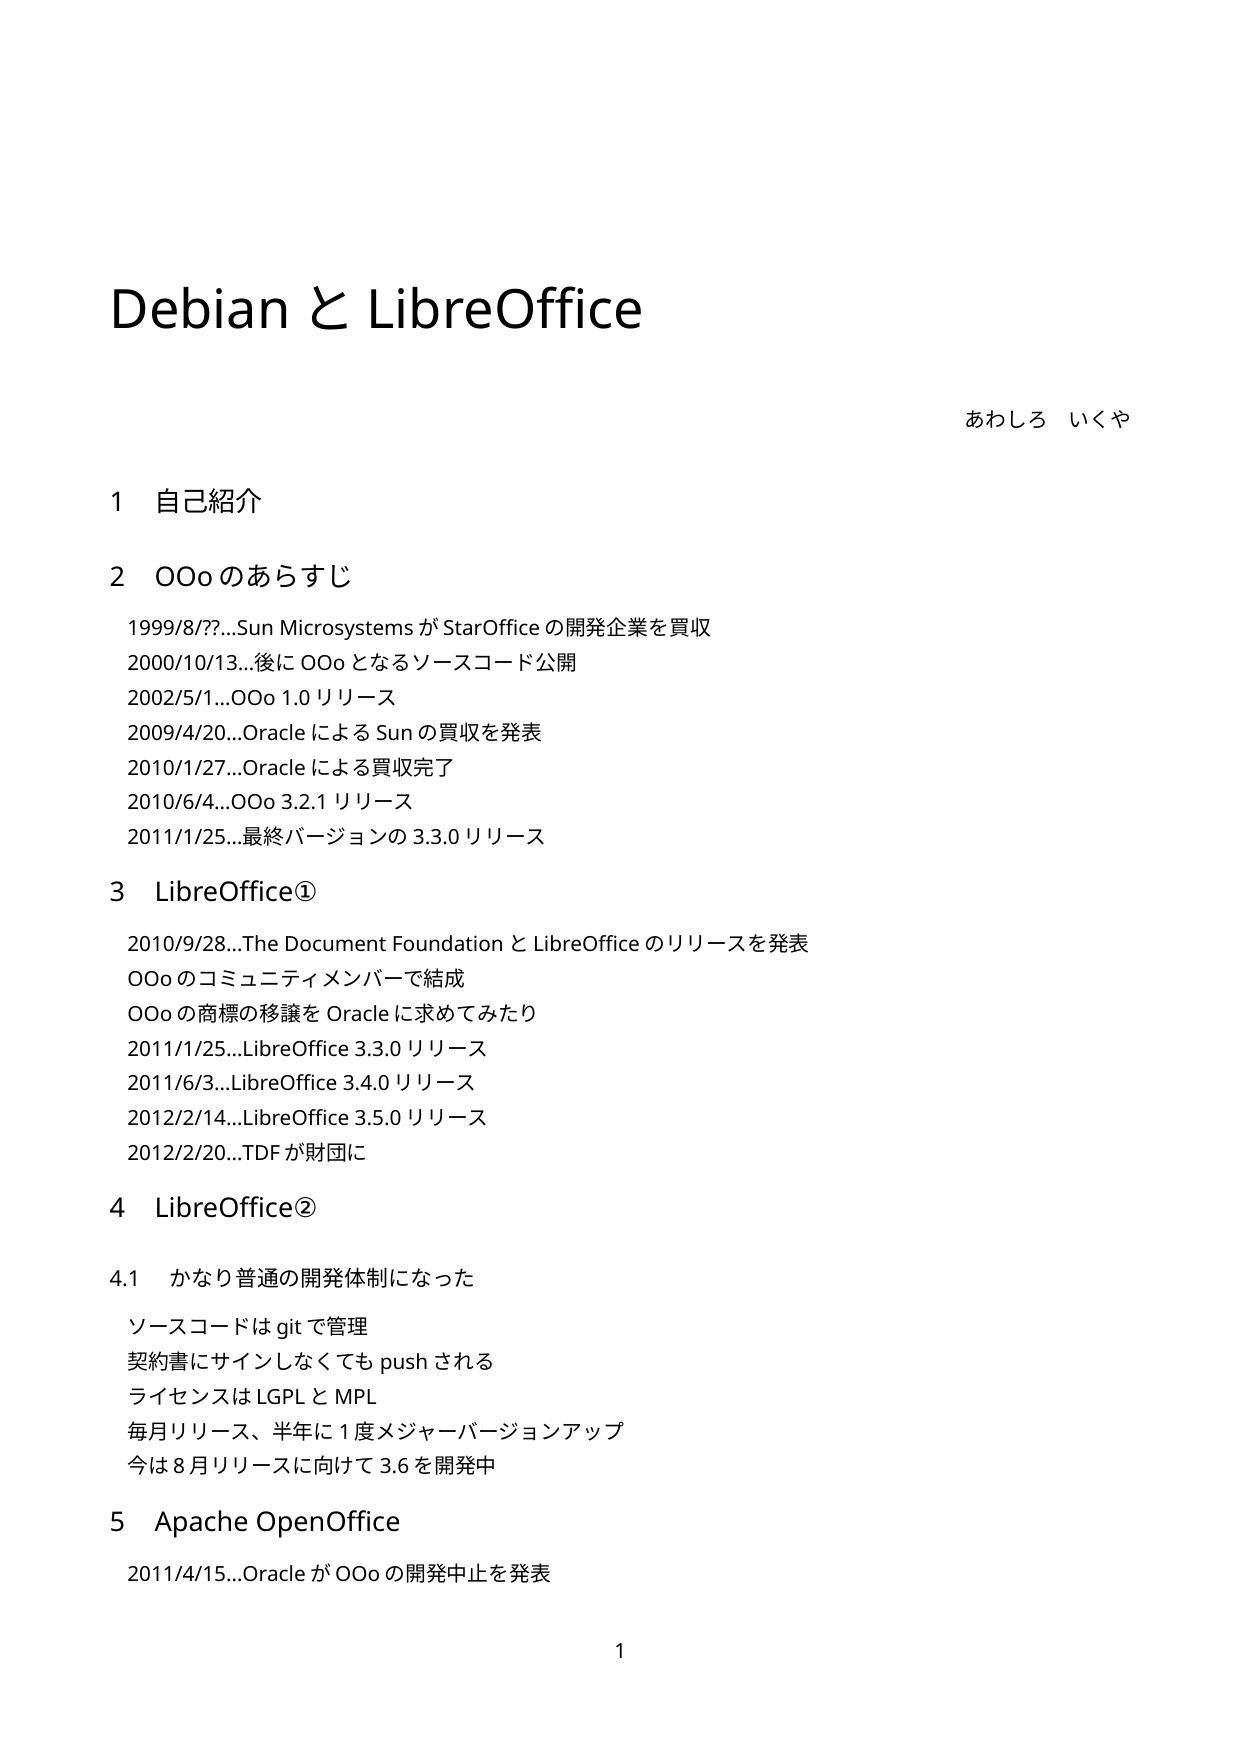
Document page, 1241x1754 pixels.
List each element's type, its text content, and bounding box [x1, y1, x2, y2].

subtitle DebianとLibreOffice [109, 266, 1131, 344]
text ソースコードはgitで管理 [109, 1311, 1131, 1341]
text 2011/1/25…最終バージョンの3.3.0リリース [109, 820, 1131, 851]
text 2010/9/28…The Document FoundationとLibreOfficeのリリースを発表 [109, 927, 1131, 958]
subtitle 自己紹介 [109, 480, 1131, 519]
text 2002/5/1…OOo 1.0リリース [109, 681, 1131, 712]
text 毎月リリース、半年に1度メジャーバージョンアップ [109, 1415, 1131, 1445]
text 2000/10/13…後にOOoとなるソースコード公開 [109, 646, 1131, 677]
text 2010/1/27…Oracleによる買収完了 [109, 751, 1131, 781]
text 1999/8/??…Sun MicrosystemsがStarOfficeの開発企業を買収 [109, 612, 1131, 642]
text あわしろ いくや [109, 403, 1131, 434]
text ライセンスはLGPLとMPL [109, 1380, 1131, 1410]
text 2012/2/14…LibreOffice 3.5.0リリース [109, 1101, 1131, 1132]
subtitle かなり普通の開発体制になった [109, 1261, 1131, 1293]
text 2009/4/20…OracleによるSunの買収を発表 [109, 716, 1131, 746]
text 2010/6/4…OOo 3.2.1リリース [109, 786, 1131, 816]
text 2011/4/15…OracleがOOoの開発中止を発表 [109, 1557, 1131, 1587]
subtitle OOoのあらすじ [109, 554, 1131, 594]
text 今は8月リリースに向けて3.6を開発中 [109, 1450, 1131, 1480]
subtitle LibreOffice① [109, 873, 1131, 910]
subtitle LibreOffice② [109, 1189, 1131, 1226]
text 2011/6/3…LibreOffice 3.4.0リリース [109, 1067, 1131, 1097]
text OOoの商標の移譲をOracleに求めてみたり [109, 997, 1131, 1027]
text OOoのコミュニティメンバーで結成 [109, 962, 1131, 993]
text 2011/1/25…LibreOffice 3.3.0リリース [109, 1032, 1131, 1062]
text 2012/2/20…TDFが財団に [109, 1136, 1131, 1167]
text 契約書にサインしなくてもpushされる [109, 1345, 1131, 1376]
subtitle Apache OpenOffice [109, 1502, 1131, 1539]
